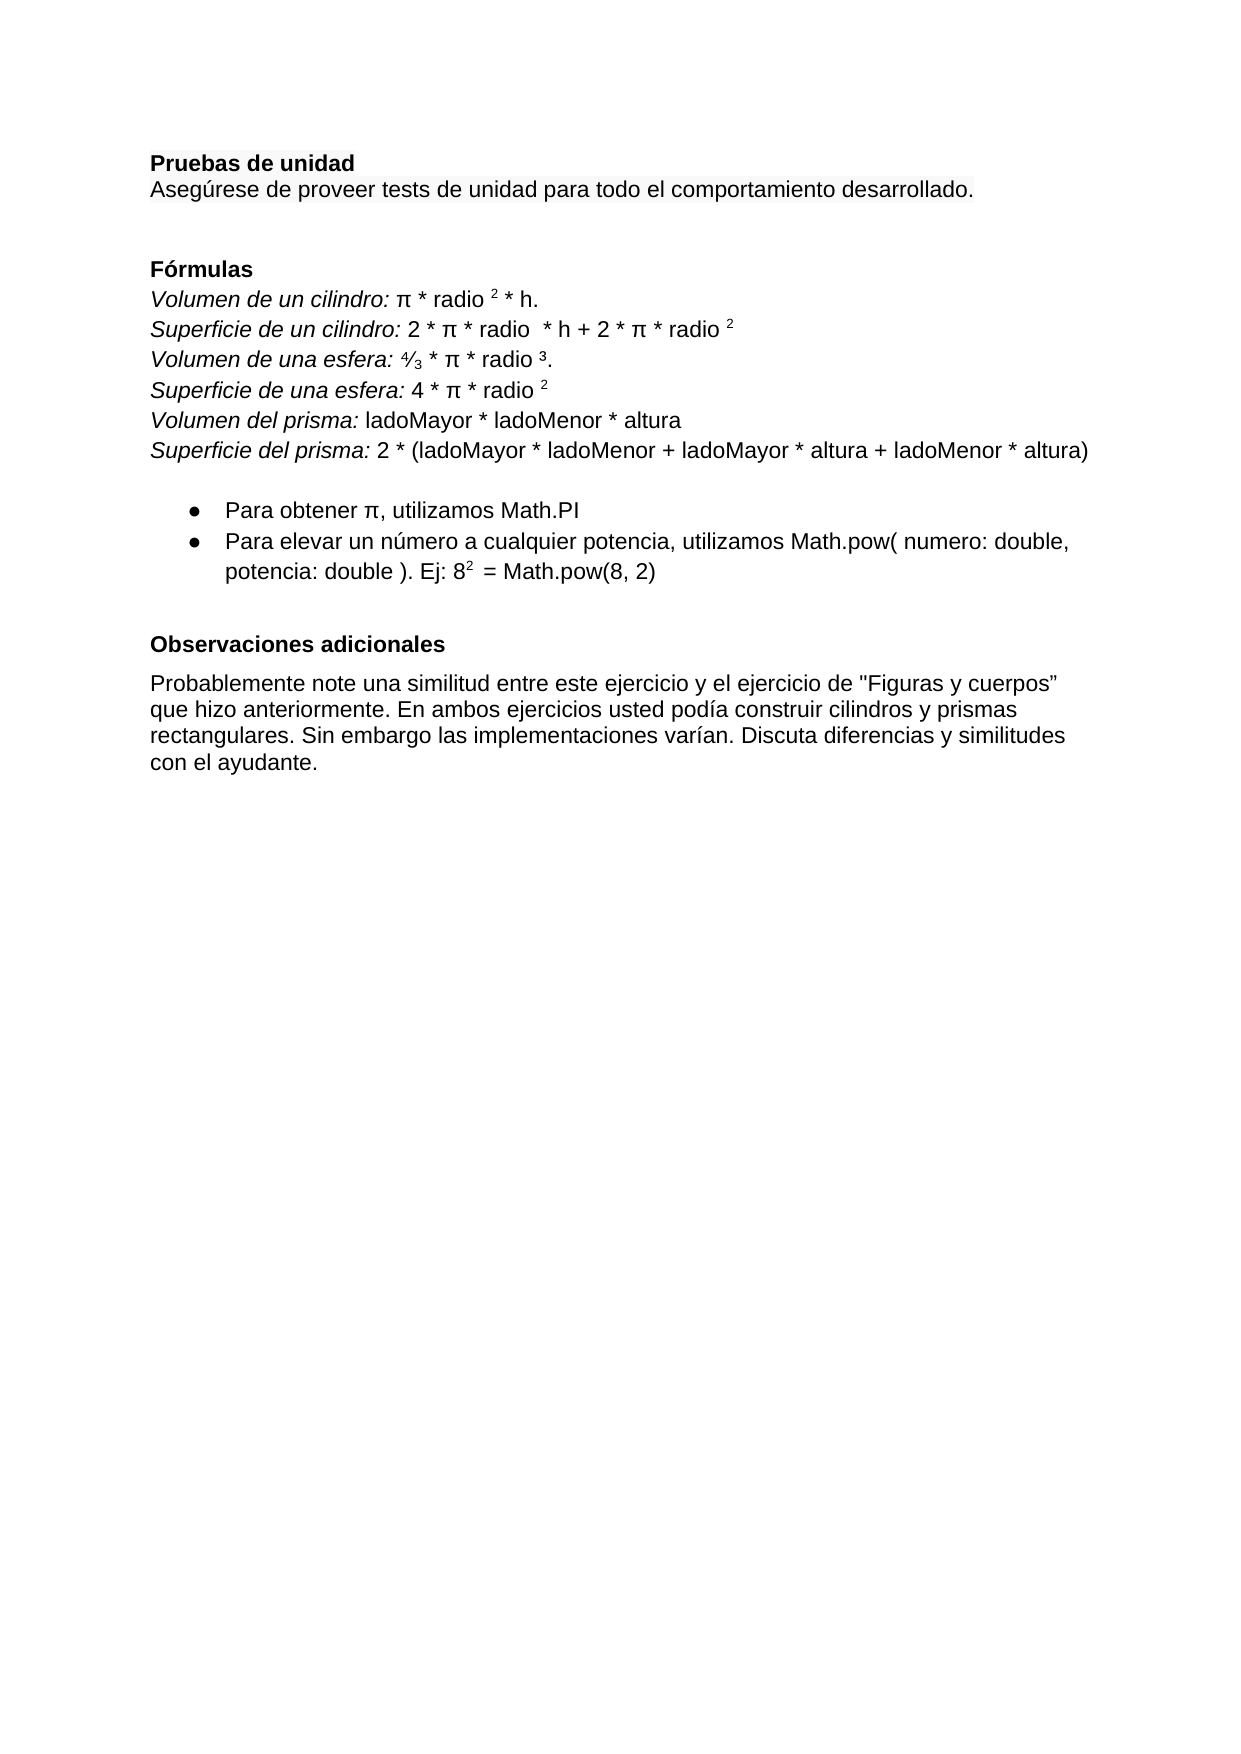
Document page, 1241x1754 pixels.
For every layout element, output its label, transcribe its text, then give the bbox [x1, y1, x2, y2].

text Superficie del prisma: 2 * (ladoMayor * ladoMenor + ladoMayor * altura + ladoMenor * altura) [150, 437, 1090, 463]
text Superficie de un cilindro: 2 * π * radio * h + 2 * π * radio 2 [150, 316, 1090, 343]
text Volumen de una esfera: ⁴⁄₃ * π * radio ³. [150, 346, 1090, 373]
text Volumen del prisma: ladoMayor * ladoMenor * altura [150, 407, 1090, 433]
list Para obtener π, utilizamos Math.PI [187, 497, 1090, 524]
text Fórmulas [150, 256, 1090, 282]
text Volumen de un cilindro: π * radio 2 * h. [150, 286, 1090, 312]
text Superficie de una esfera: 4 * π * radio 2 [150, 377, 1090, 403]
list Para elevar un número a cualquier potencia, utilizamos Math.pow( numero: double, potencia: double ). Ej: 82 = Math.pow(8, 2) [187, 528, 1090, 584]
text Observaciones adicionales [150, 631, 1090, 657]
text Pruebas de unidad Asegúrese de proveer tests de unidad para todo el comportamiento desarrollado. [150, 150, 1090, 203]
text Probablemente note una similitud entre este ejercicio y el ejercicio de "Figuras y cuerpos” que hizo anteriormente. En ambos ejercicios usted podía construir cilindros y prismas rectangulares. Sin embargo las implementaciones varían. Discuta diferencias y similitudes con el ayudante. [150, 670, 1090, 775]
